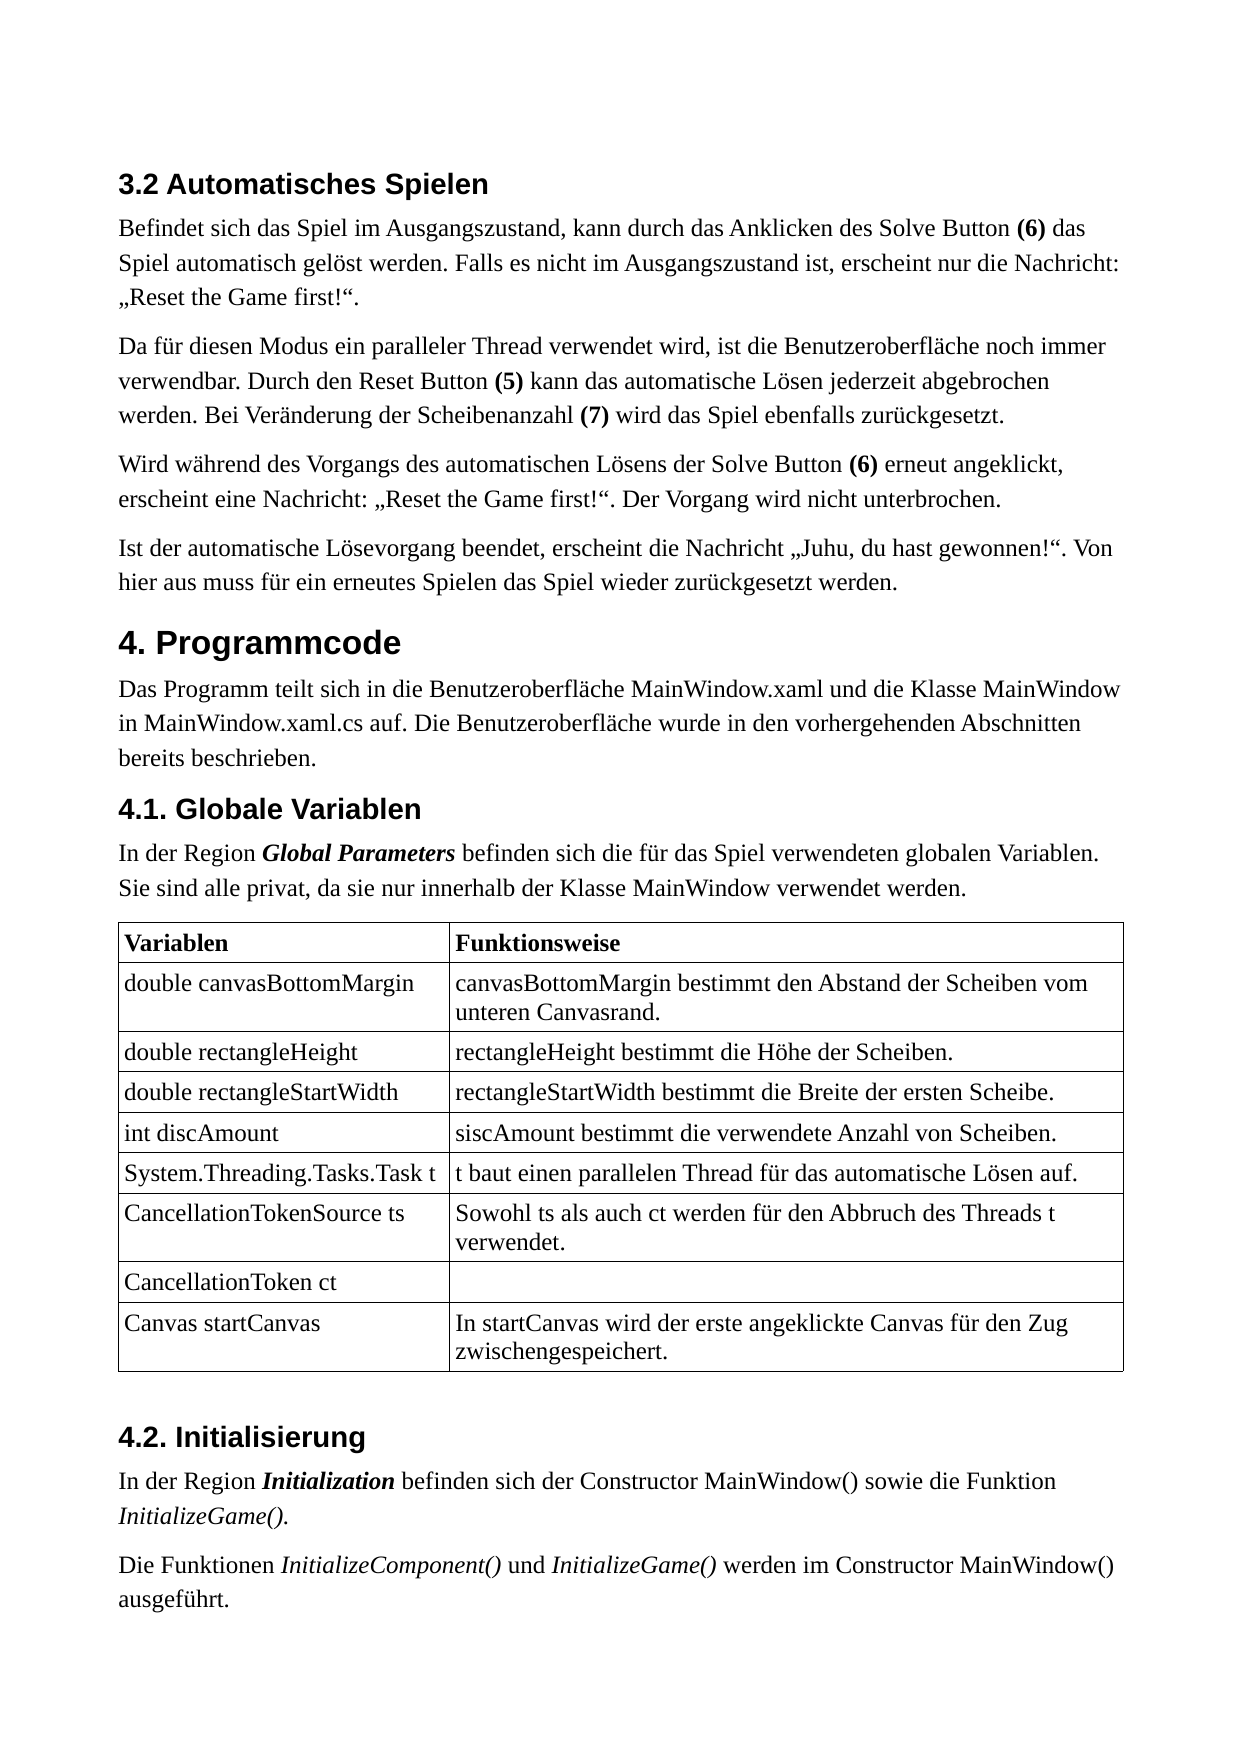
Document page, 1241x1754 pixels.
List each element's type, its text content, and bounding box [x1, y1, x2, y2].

subtitle 4. Programmcode [118, 623, 1122, 661]
text Befindet sich das Spiel im Ausgangszustand, kann durch das Anklicken des Solve Button (6) das Spiel automatisch gelöst werden. Falls es nicht im Ausgangszustand ist, erscheint nur die Nachricht: „Reset the Game first!“. [118, 213, 1122, 311]
table_cell In startCanvas wird der erste angeklickte Canvas für den Zug zwischengespeichert. [450, 1303, 1123, 1371]
text Ist der automatische Lösevorgang beendet, erscheint die Nachricht „Juhu, du hast gewonnen!“. Von hier aus muss für ein erneutes Spielen das Spiel wieder zurückgesetzt werden. [118, 533, 1122, 596]
subtitle 4.1. Globale Variablen [118, 792, 1122, 826]
table_cell Canvas startCanvas [119, 1303, 449, 1371]
subtitle 4.2. Initialisierung [118, 1420, 1122, 1454]
table_cell siscAmount bestimmt die verwendete Anzahl von Scheiben. [450, 1113, 1123, 1152]
text In der Region Global Parameters befinden sich die für das Spiel verwendeten globalen Variablen. Sie sind alle privat, da sie nur innerhalb der Klasse MainWindow verwendet werden. [118, 838, 1122, 901]
subtitle 3.2 Automatisches Spielen [118, 167, 1122, 201]
text Da für diesen Modus ein paralleler Thread verwendet wird, ist die Benutzeroberfläche noch immer verwendbar. Durch den Reset Button (5) kann das automatische Lösen jederzeit abgebrochen werden. Bei Veränderung der Scheibenanzahl (7) wird das Spiel ebenfalls zurückgesetzt. [118, 331, 1122, 429]
table_cell double rectangleHeight [119, 1032, 449, 1071]
table_cell Sowohl ts als auch ct werden für den Abbruch des Threads t verwendet. [450, 1194, 1123, 1261]
table_cell System.Threading.Tasks.Task t [119, 1153, 449, 1192]
table_cell double canvasBottomMargin [119, 963, 449, 1031]
table_cell rectangleHeight bestimmt die Höhe der Scheiben. [450, 1032, 1123, 1071]
table_cell canvasBottomMargin bestimmt den Abstand der Scheiben vom unteren Canvasrand. [450, 963, 1123, 1031]
table_header Funktionsweise [450, 923, 1123, 962]
table_cell rectangleStartWidth bestimmt die Breite der ersten Scheibe. [450, 1072, 1123, 1112]
table_cell CancellationTokenSource ts [119, 1194, 449, 1261]
text Die Funktionen InitializeComponent() und InitializeGame() werden im Constructor MainWindow() ausgeführt. [118, 1550, 1122, 1613]
table_cell [450, 1262, 1123, 1302]
text Wird während des Vorgangs des automatischen Lösens der Solve Button (6) erneut angeklickt, erscheint eine Nachricht: „Reset the Game first!“. Der Vorgang wird nicht unterbrochen. [118, 449, 1122, 513]
table_header Variablen [119, 923, 449, 962]
table_cell int discAmount [119, 1113, 449, 1152]
table_cell t baut einen parallelen Thread für das automatische Lösen auf. [450, 1153, 1123, 1192]
text Das Programm teilt sich in die Benutzeroberfläche MainWindow.xaml und die Klasse MainWindow in MainWindow.xaml.cs auf. Die Benutzeroberfläche wurde in den vorhergehenden Abschnitten bereits beschrieben. [118, 674, 1122, 772]
table_cell CancellationToken ct [119, 1262, 449, 1302]
text In der Region Initialization befinden sich der Constructor MainWindow() sowie die Funktion InitializeGame(). [118, 1466, 1122, 1529]
table_cell double rectangleStartWidth [119, 1072, 449, 1112]
